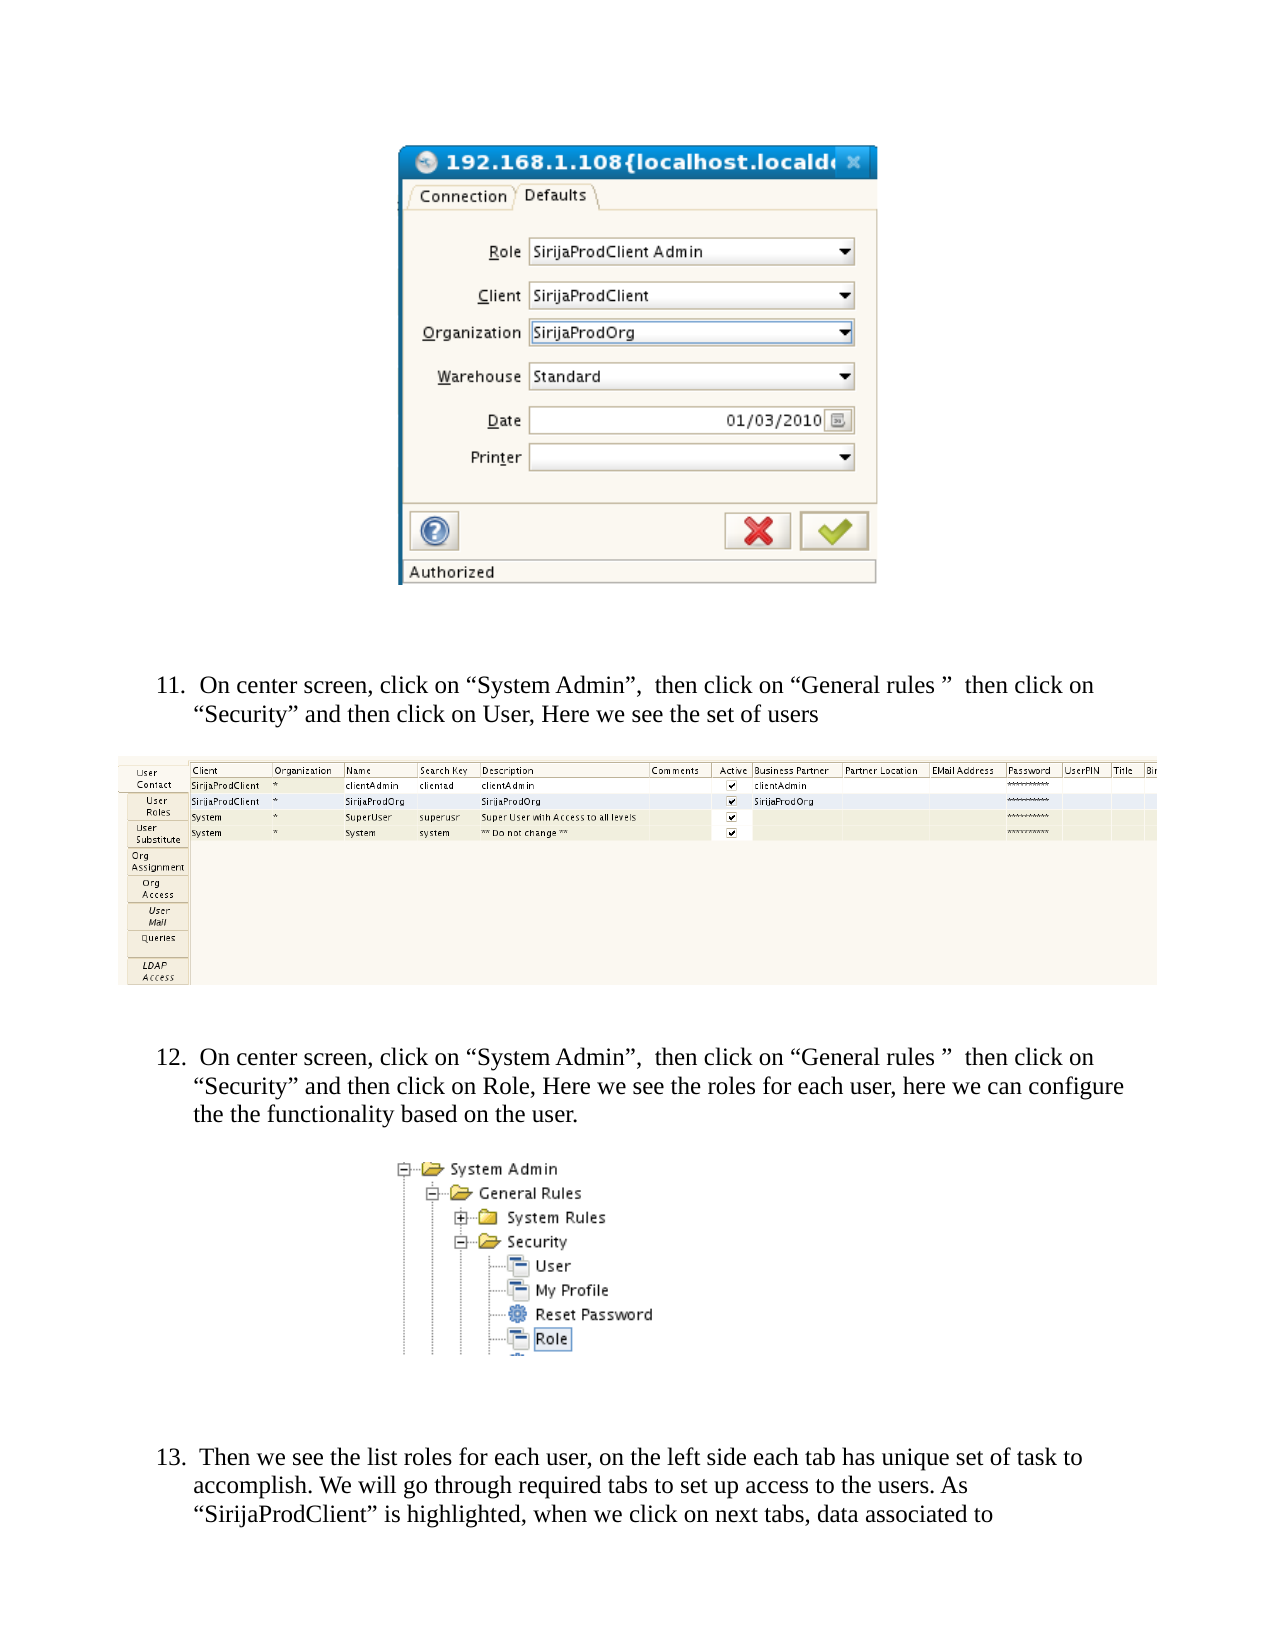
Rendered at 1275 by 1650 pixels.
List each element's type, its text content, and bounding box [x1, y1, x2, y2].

picture [395, 1162, 723, 1356]
picture [397, 144, 878, 585]
list Then we see the list roles for each user, on the left side each tab has unique set of task to accomplish. We will go through required tabs to set up access to the users. As “SirijaProdClient” is highlighted, when we click on next tabs, data associated to [156, 1442, 1157, 1528]
picture [118, 756, 1157, 985]
list On center screen, click on “System Admin”, then click on “General rules ” then click on “Security” and then click on Role, Here we see the roles for each user, here we can configure the the functionality based on the user. [156, 1042, 1157, 1128]
list On center screen, click on “System Admin”, then click on “General rules ” then click on “Security” and then click on User, Here we see the set of users [156, 671, 1157, 728]
